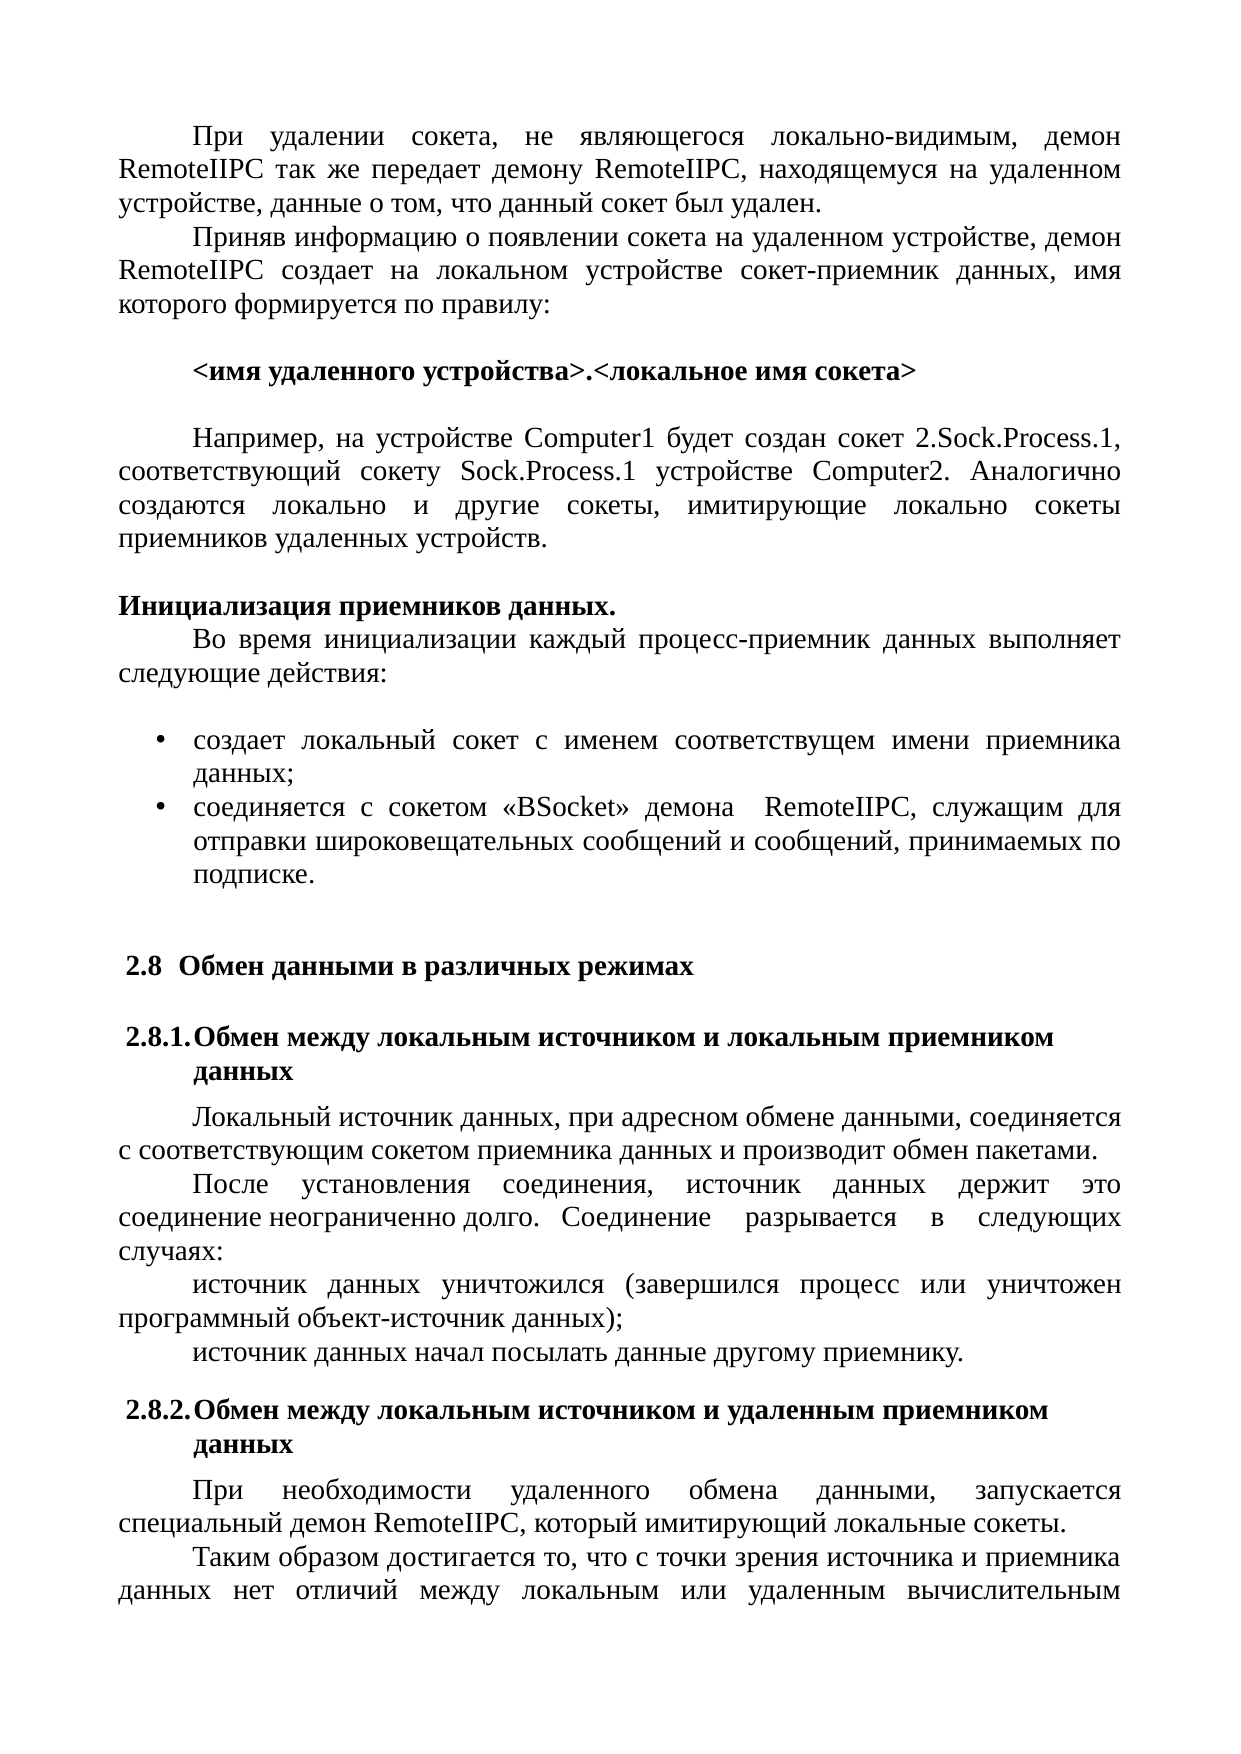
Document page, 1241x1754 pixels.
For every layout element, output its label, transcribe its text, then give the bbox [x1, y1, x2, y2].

list создает локальный сокет с именем соответствущем имени приемника данных; [156, 722, 1122, 789]
text Например, на устройстве Computer1 будет создан сокет 2.Sock.Process.1, соответствующий сокету Sock.Process.1 устройстве Computer2. Аналогично создаются локально и другие сокеты, имитирующие локально сокеты приемников удаленных устройств. [118, 420, 1122, 554]
text Приняв информацию о появлении сокета на удаленном устройстве, демон RemoteIIPC создает на локальном устройстве сокет-приемник данных, имя которого формируется по правилу: [118, 219, 1122, 319]
text <имя удаленного устройства>.<локальное имя сокета> [118, 353, 1122, 386]
text источник данных уничтожился (завершился процесс или уничтожен программный объект-источник данных); [118, 1267, 1122, 1334]
text При удалении сокета, не являющегося локально-видимым, демон RemoteIIPC так же передает демону RemoteIIPC, находящемуся на удаленном устройстве, данные о том, что данный сокет был удален. [118, 118, 1122, 219]
text Во время инициализации каждый процесс-приемник данных выполняет следующие действия: [118, 621, 1122, 688]
text После установления соединения, источник данных держит это соединение неограниченно долго. Соединение разрывается в следующих случаях: [118, 1166, 1122, 1267]
text источник данных начал посылать данные другому приемнику. [118, 1334, 1122, 1367]
text Таким образом достигается то, что с точки зрения источника и приемника данных нет отличий между локальным или удаленным вычислительным [118, 1539, 1122, 1606]
text Локальный источник данных, при адресном обмене данными, соединяется с соответствующим сокетом приемника данных и производит обмен пакетами. [118, 1099, 1122, 1166]
subtitle Обмен между локальным источником и удаленным приемником данных [118, 1392, 1122, 1459]
text Инициализация приемников данных. [118, 588, 1122, 621]
text При необходимости удаленного обмена данными, запускается специальный демон RemoteIIPC, который имитирующий локальные сокеты. [118, 1472, 1122, 1539]
list соединяется с сокетом «BSocket» демона RemoteIIPC, служащим для отправки широковещательных сообщений и сообщений, принимаемых по подписке. [156, 789, 1122, 890]
subtitle Обмен между локальным источником и локальным приемником данных [118, 1019, 1122, 1086]
subtitle Обмен данными в различных режимах [118, 948, 1122, 982]
